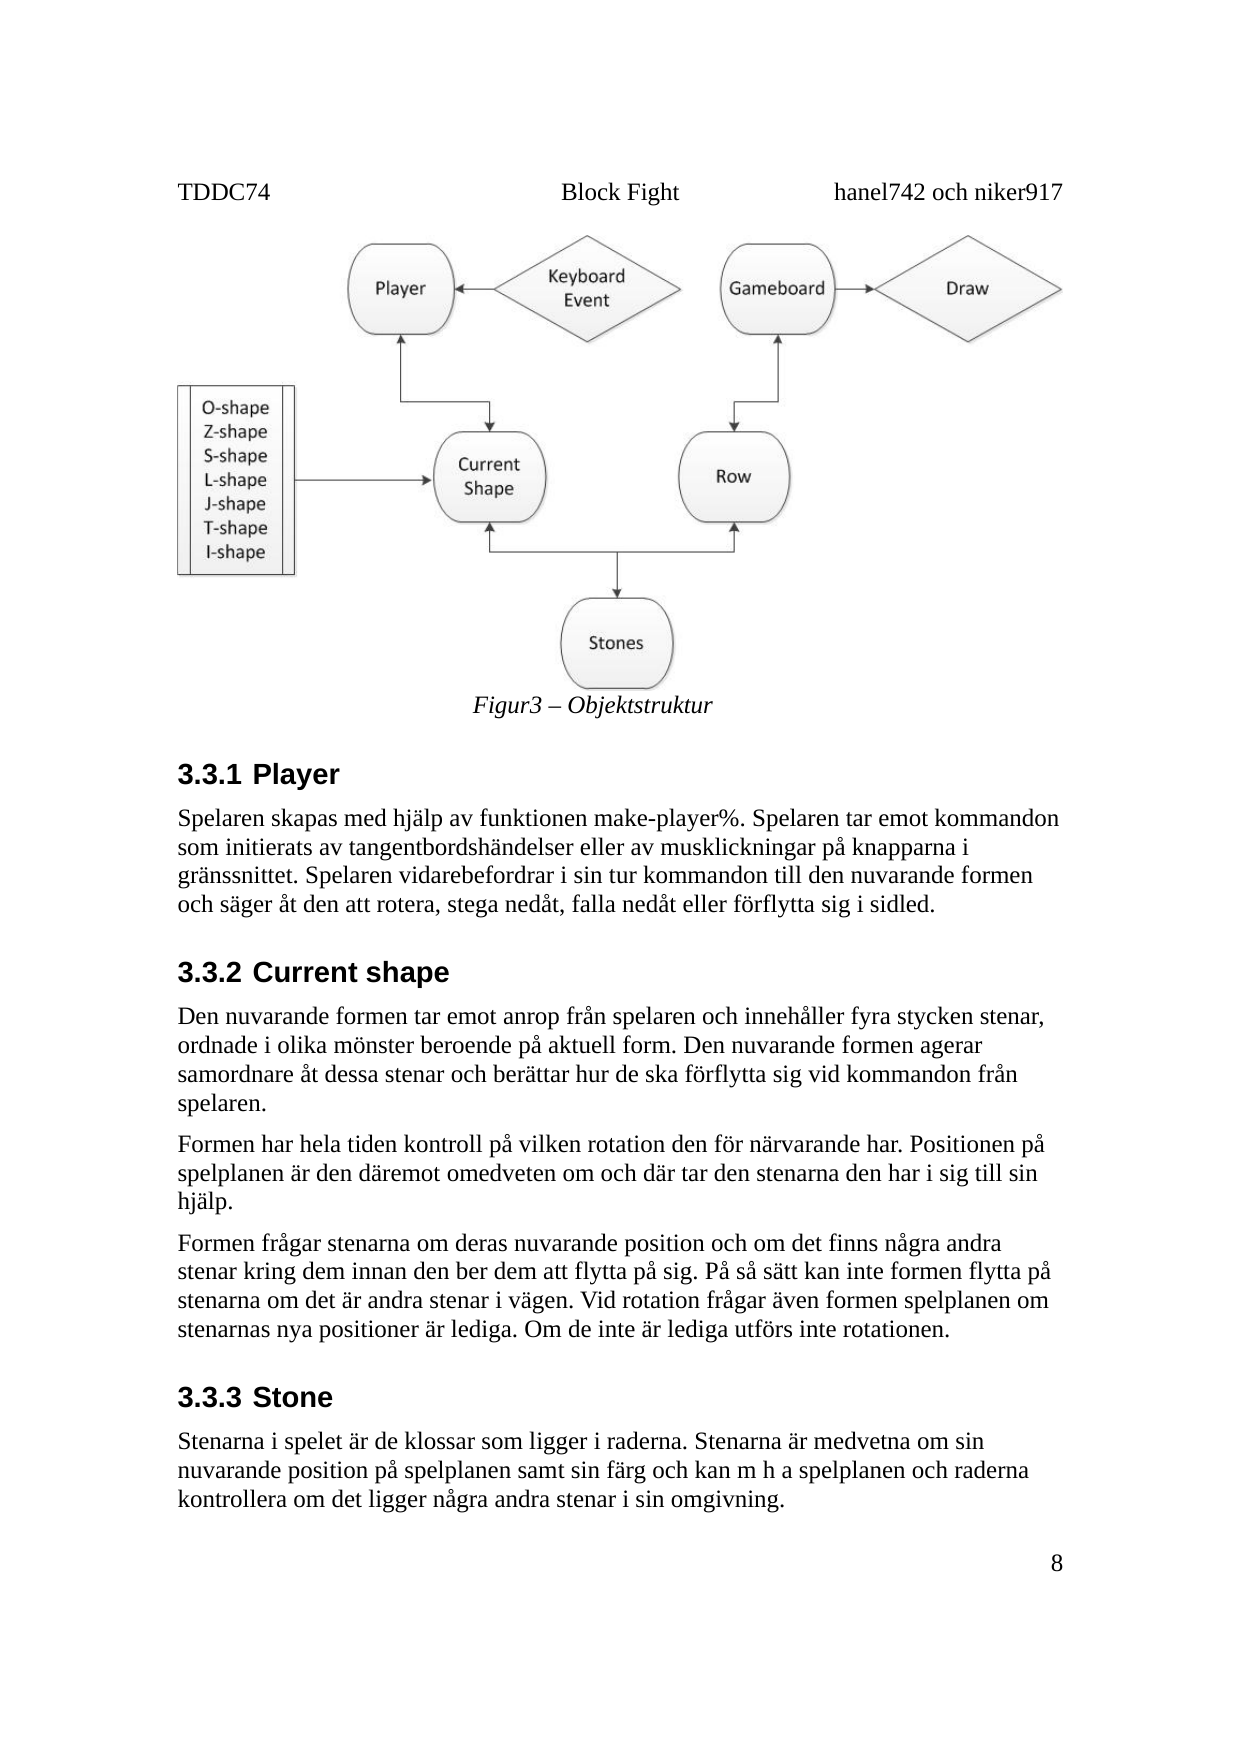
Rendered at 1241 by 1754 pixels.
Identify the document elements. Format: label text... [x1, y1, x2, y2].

text Figur3 – Objektstruktur [177, 691, 1063, 719]
text Stenarna i spelet är de klossar som ligger i raderna. Stenarna är medvetna om sin nuvarande position på spelplanen samt sin färg och kan m h a spelplanen och raderna kontrollera om det ligger några andra stenar i sin omgivning. [177, 1426, 1063, 1512]
text Spelaren skapas med hjälp av funktionen make-player%. Spelaren tar emot kommandon som initierats av tangentbordshändelser eller av musklickningar på knapparna i gränssnittet. Spelaren vidarebefordrar i sin tur kommandon till den nuvarande formen och säger åt den att rotera, stega nedåt, falla nedåt eller förflytta sig i sidled. [177, 803, 1063, 918]
picture [177, 235, 1063, 691]
subtitle Current shape [177, 955, 1063, 989]
subtitle Stone [177, 1380, 1063, 1414]
subtitle Player [177, 757, 1063, 790]
text Den nuvarande formen tar emot anrop från spelaren och innehåller fyra stycken stenar, ordnade i olika mönster beroende på aktuell form. Den nuvarande formen agerar samordnare åt dessa stenar och berättar hur de ska förflytta sig vid kommandon från spelaren. [177, 1001, 1063, 1116]
text Formen har hela tiden kontroll på vilken rotation den för närvarande har. Positionen på spelplanen är den däremot omedveten om och där tar den stenarna den har i sig till sin hjälp. [177, 1129, 1063, 1215]
text Formen frågar stenarna om deras nuvarande position och om det finns några andra stenar kring dem innan den ber dem att flytta på sig. På så sätt kan inte formen flytta på stenarna om det är andra stenar i vägen. Vid rotation frågar även formen spelplanen om stenarnas nya positioner är lediga. Om de inte är lediga utförs inte rotationen. [177, 1228, 1063, 1343]
